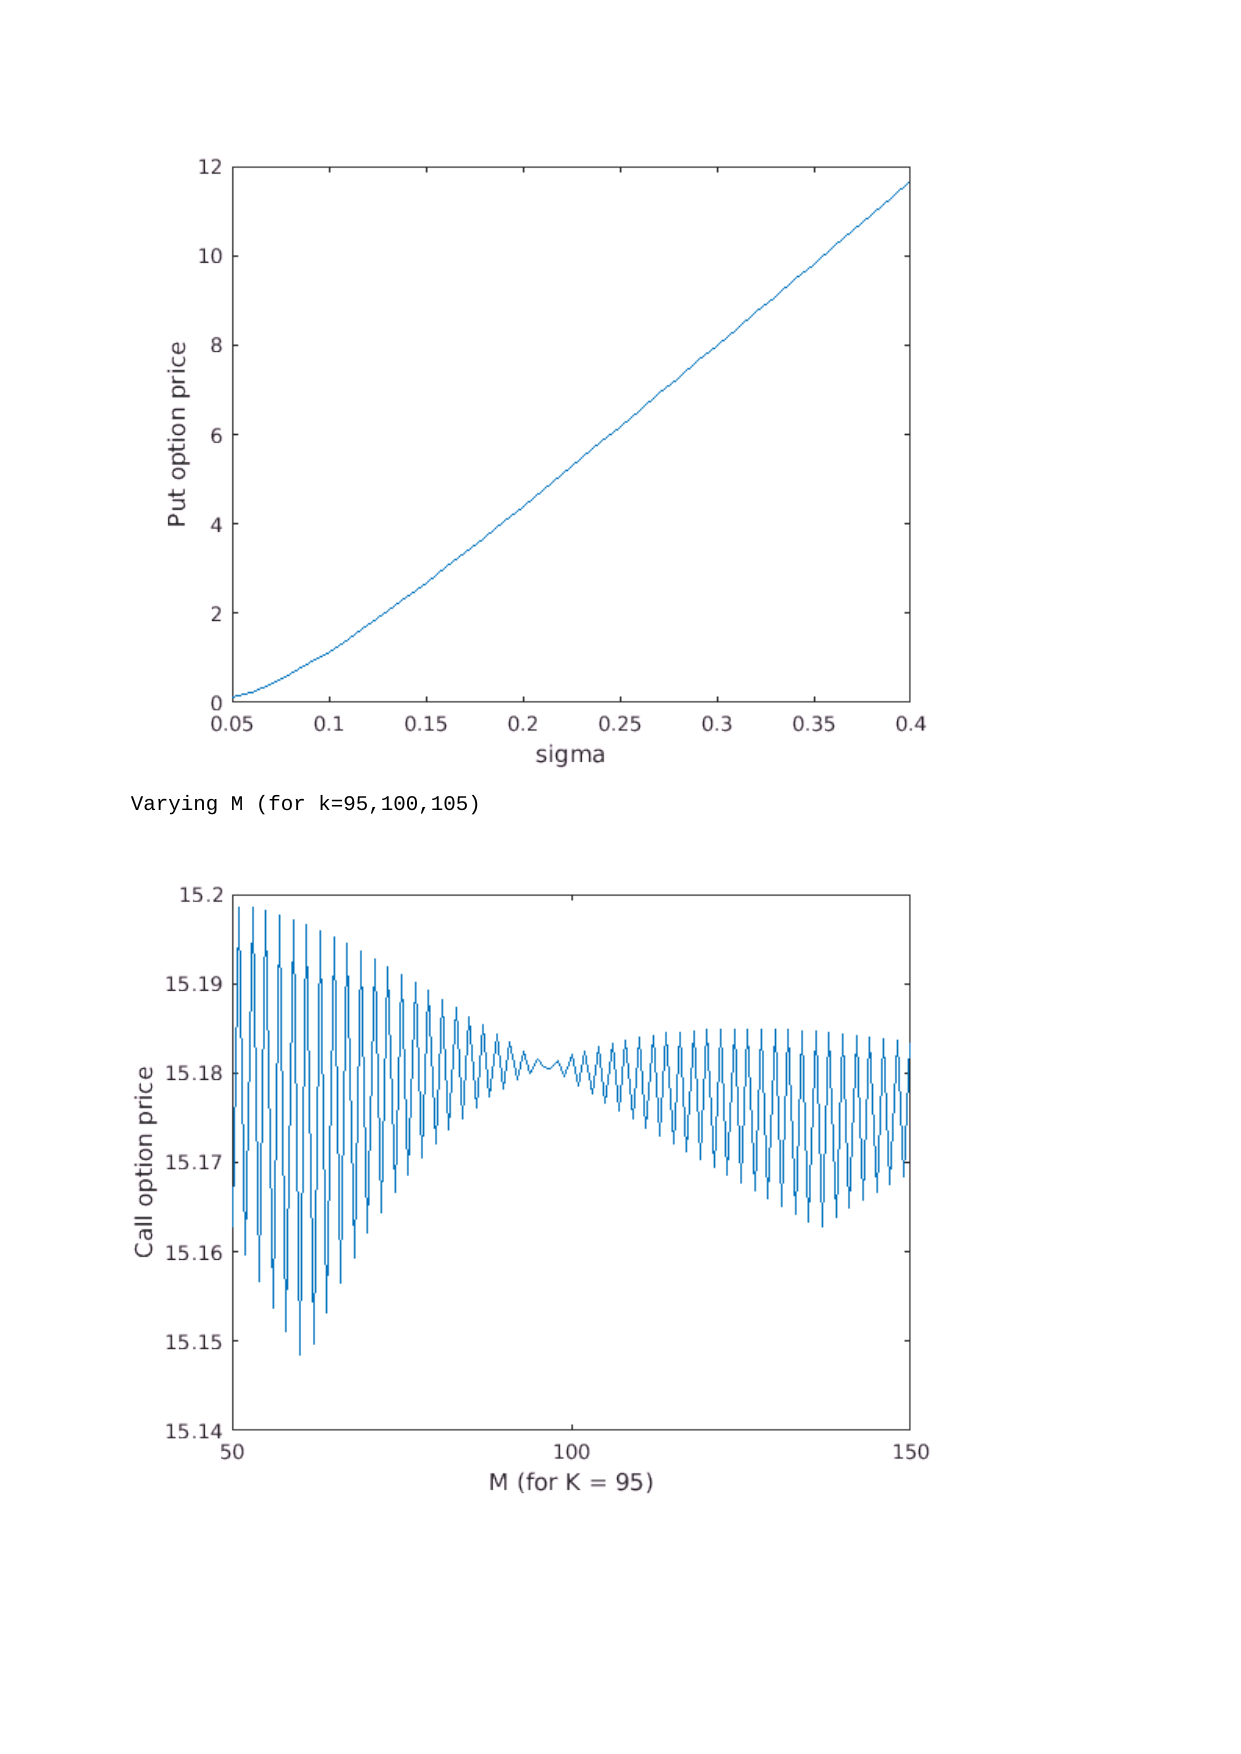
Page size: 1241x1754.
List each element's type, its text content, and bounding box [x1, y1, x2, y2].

picture [118, 118, 994, 775]
text Varying M (for k=95,100,105) [118, 793, 1122, 817]
picture [118, 846, 994, 1503]
